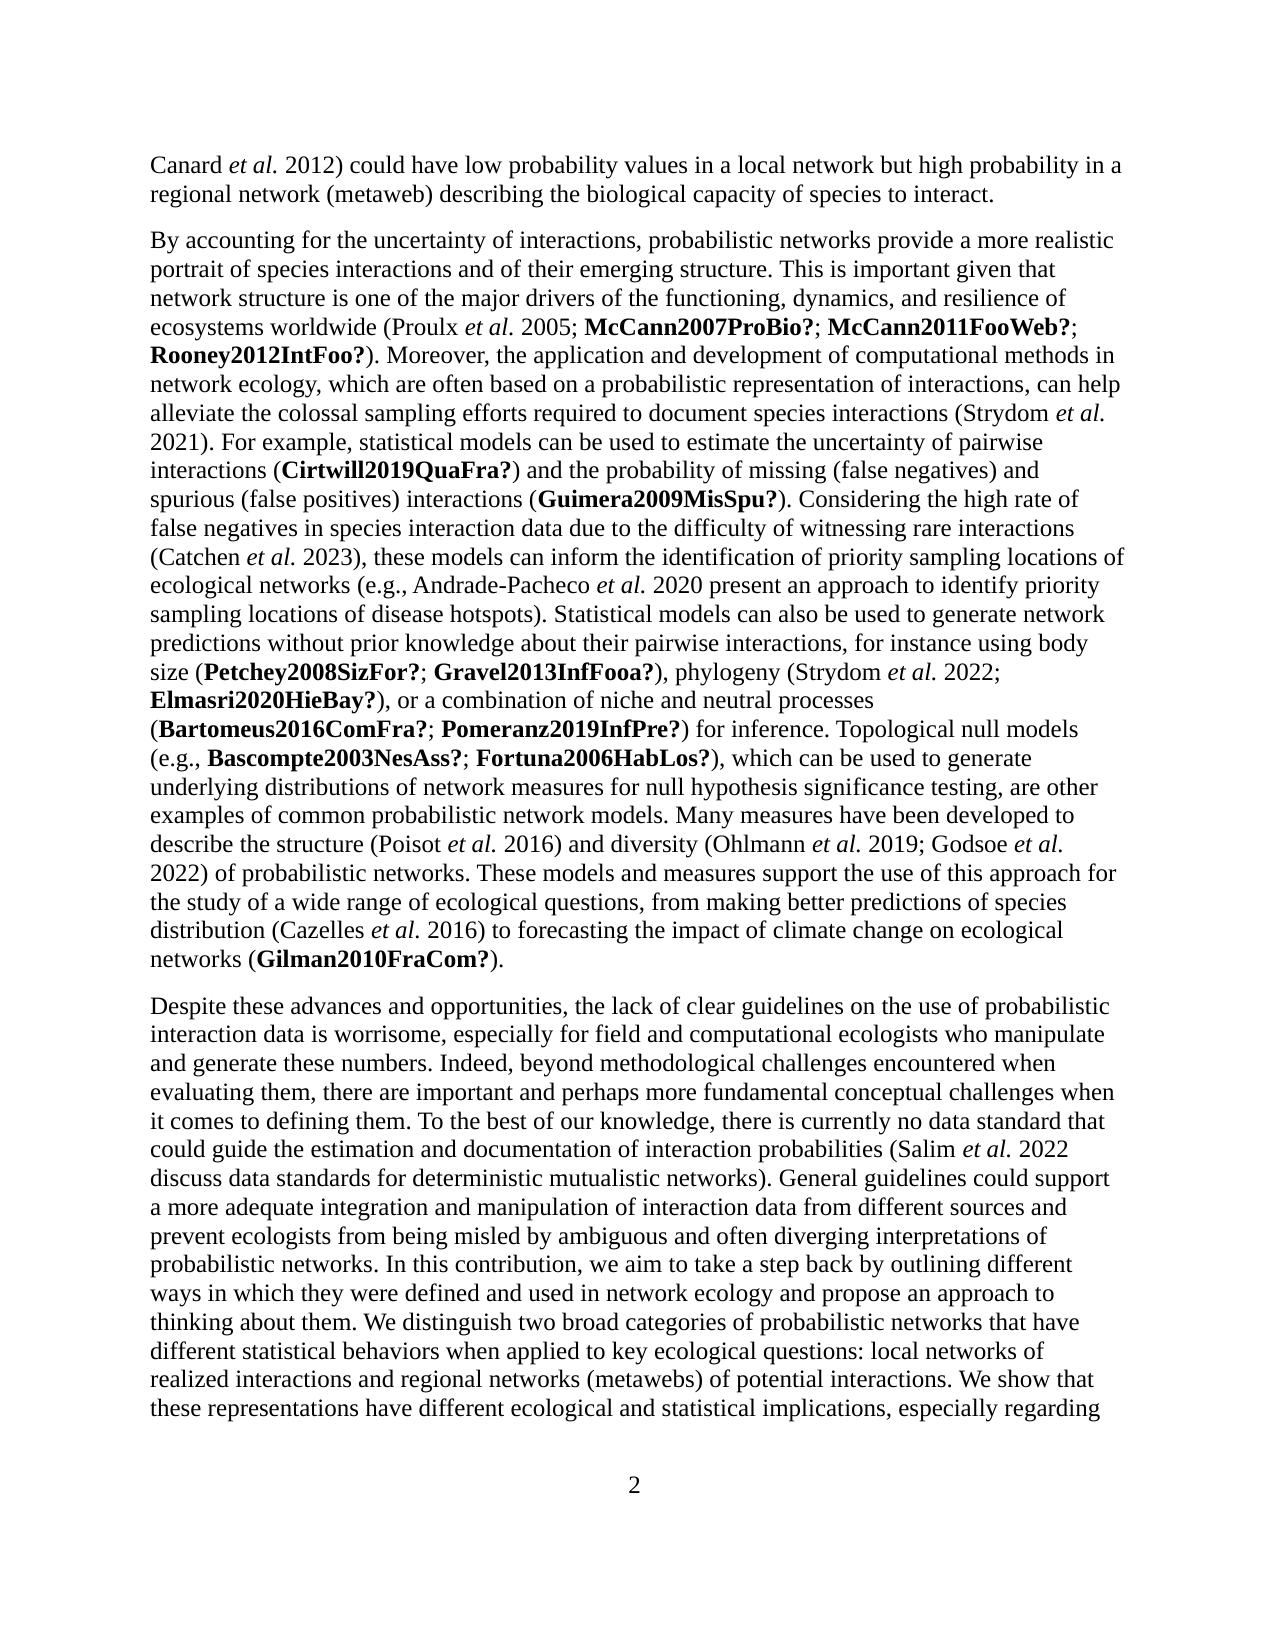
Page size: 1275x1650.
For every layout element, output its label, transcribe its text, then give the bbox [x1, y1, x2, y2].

text By accounting for the uncertainty of interactions, probabilistic networks provide a more realistic portrait of species interactions and of their emerging structure. This is important given that network structure is one of the major drivers of the functioning, dynamics, and resilience of ecosystems worldwide (Proulx et al. 2005; McCann2007ProBio?; McCann2011FooWeb?; Rooney2012IntFoo?). Moreover, the application and development of computational methods in network ecology, which are often based on a probabilistic representation of interactions, can help alleviate the colossal sampling efforts required to document species interactions (Strydom et al. 2021). For example, statistical models can be used to estimate the uncertainty of pairwise interactions (Cirtwill2019QuaFra?) and the probability of missing (false negatives) and spurious (false positives) interactions (Guimera2009MisSpu?). Considering the high rate of false negatives in species interaction data due to the difficulty of witnessing rare interactions (Catchen et al. 2023), these models can inform the identification of priority sampling locations of ecological networks (e.g., Andrade-Pacheco et al. 2020 present an approach to identify priority sampling locations of disease hotspots). Statistical models can also be used to generate network predictions without prior knowledge about their pairwise interactions, for instance using body size (Petchey2008SizFor?; Gravel2013InfFooa?), phylogeny (Strydom et al. 2022; Elmasri2020HieBay?), or a combination of niche and neutral processes (Bartomeus2016ComFra?; Pomeranz2019InfPre?) for inference. Topological null models (e.g., Bascompte2003NesAss?; Fortuna2006HabLos?), which can be used to generate underlying distributions of network measures for null hypothesis significance testing, are other examples of common probabilistic network models. Many measures have been developed to describe the structure (Poisot et al. 2016) and diversity (Ohlmann et al. 2019; Godsoe et al. 2022) of probabilistic networks. These models and measures support the use of this approach for the study of a wide range of ecological questions, from making better predictions of species distribution (Cazelles et al. 2016) to forecasting the impact of climate change on ecological networks (Gilman2010FraCom?). [150, 225, 1125, 973]
text Canard et al. 2012) could have low probability values in a local network but high probability in a regional network (metaweb) describing the biological capacity of species to interact. [150, 150, 1125, 207]
text Despite these advances and opportunities, the lack of clear guidelines on the use of probabilistic interaction data is worrisome, especially for field and computational ecologists who manipulate and generate these numbers. Indeed, beyond methodological challenges encountered when evaluating them, there are important and perhaps more fundamental conceptual challenges when it comes to defining them. To the best of our knowledge, there is currently no data standard that could guide the estimation and documentation of interaction probabilities (Salim et al. 2022 discuss data standards for deterministic mutualistic networks). General guidelines could support a more adequate integration and manipulation of interaction data from different sources and prevent ecologists from being misled by ambiguous and often diverging interpretations of probabilistic networks. In this contribution, we aim to take a step back by outlining different ways in which they were defined and used in network ecology and propose an approach to thinking about them. We distinguish two broad categories of probabilistic networks that have different statistical behaviors when applied to key ecological questions: local networks of realized interactions and regional networks (metawebs) of potential interactions. We show that these representations have different ecological and statistical implications, especially regarding [150, 991, 1125, 1422]
